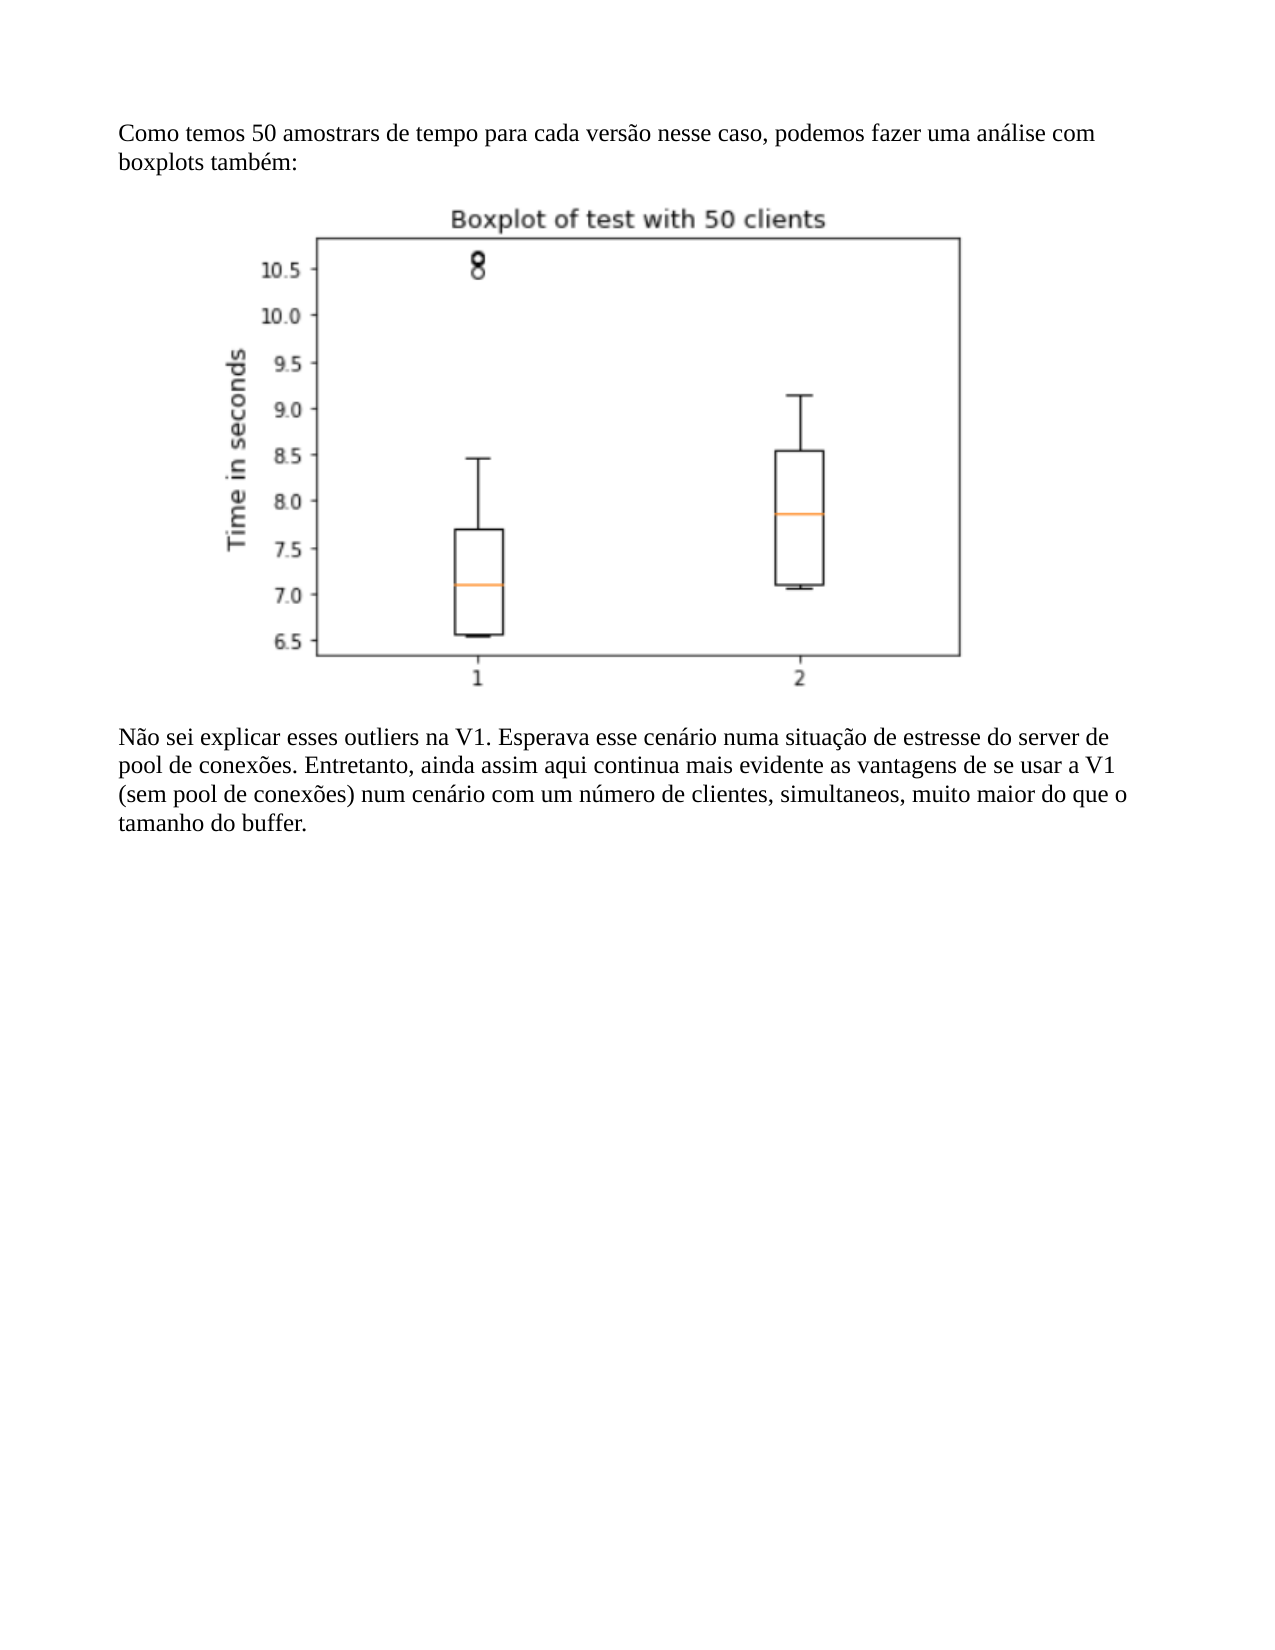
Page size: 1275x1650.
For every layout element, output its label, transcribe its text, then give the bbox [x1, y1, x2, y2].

text Não sei explicar esses outliers na V1. Esperava esse cenário numa situação de estresse do server de pool de conexões. Entretanto, ainda assim aqui continua mais evidente as vantagens de se usar a V1 (sem pool de conexões) num cenário com um número de clientes, simultaneos, muito maior do que o tamanho do buffer. [118, 722, 1157, 837]
text Como temos 50 amostrars de tempo para cada versão nesse caso, podemos fazer uma análise com boxplots também: [118, 118, 1157, 204]
picture [202, 194, 1011, 701]
